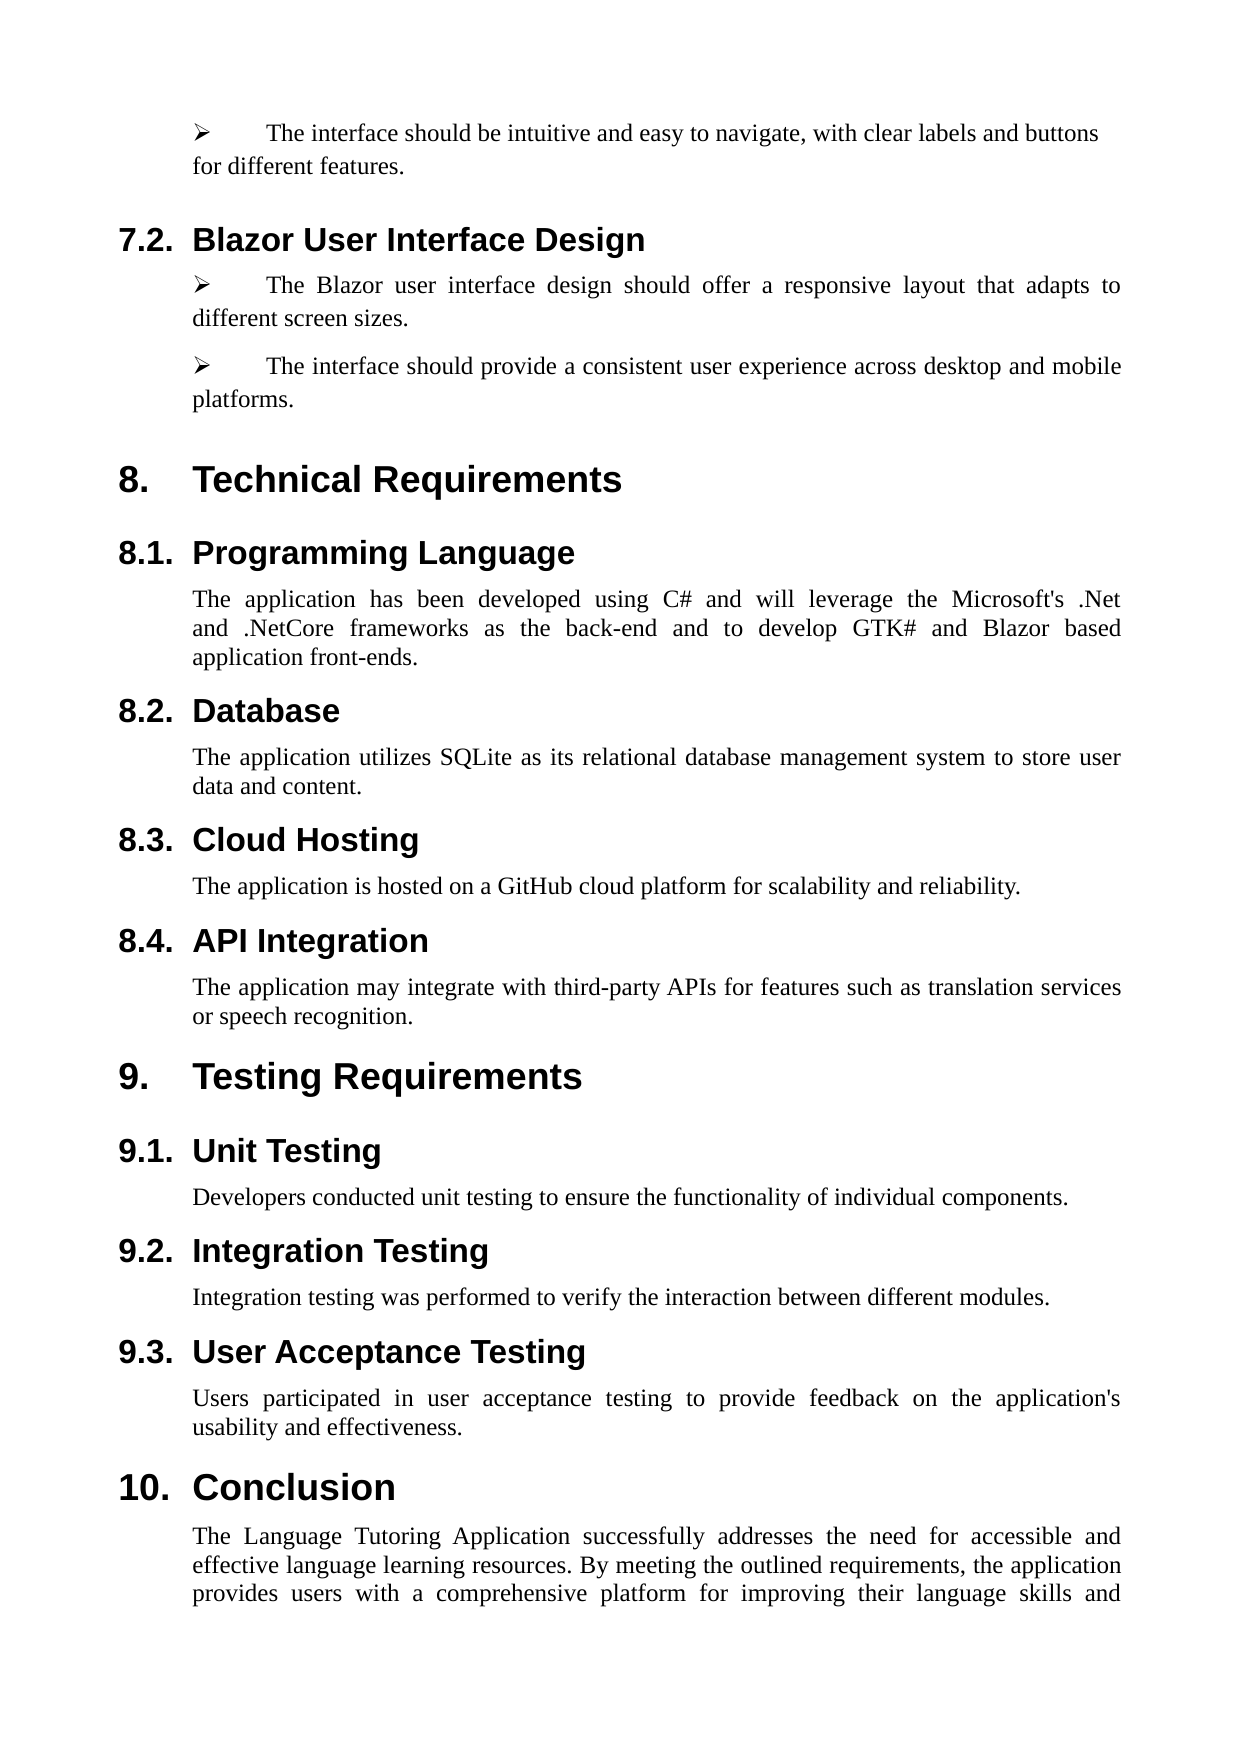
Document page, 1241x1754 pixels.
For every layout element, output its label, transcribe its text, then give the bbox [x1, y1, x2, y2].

subtitle Technical Requirements [118, 457, 1122, 500]
subtitle Blazor User Interface Design [118, 219, 1122, 258]
list The interface should be intuitive and easy to navigate, with clear labels and buttons for different features. [192, 118, 1122, 180]
text The Language Tutoring Application successfully addresses the need for accessible and effective language learning resources. By meeting the outlined requirements, the application provides users with a comprehensive platform for improving their language skills and [192, 1521, 1122, 1607]
subtitle Cloud Hosting [118, 821, 1122, 859]
subtitle Testing Requirements [118, 1054, 1122, 1098]
text The application has been developed using C# and will leverage the Microsoft's .Net and .NetCore frameworks as the back-end and to develop GTK# and Blazor based application front-ends. [192, 584, 1122, 670]
text Users participated in user acceptance testing to provide feedback on the application's usability and effectiveness. [192, 1383, 1122, 1440]
text The application may integrate with third-party APIs for features such as translation services or speech recognition. [192, 972, 1122, 1029]
subtitle API Integration [118, 921, 1122, 959]
list The Blazor user interface design should offer a responsive layout that adapts to different screen sizes. [192, 271, 1122, 332]
text The application is hosted on a GitHub cloud platform for scalability and reliability. [192, 871, 1122, 900]
subtitle Database [118, 691, 1122, 730]
subtitle Conclusion [118, 1465, 1122, 1508]
subtitle Integration Testing [118, 1231, 1122, 1270]
list The interface should provide a consistent user experience across desktop and mobile platforms. [192, 351, 1122, 413]
subtitle Unit Testing [118, 1131, 1122, 1169]
text The application utilizes SQLite as its relational database management system to store user data and content. [192, 742, 1122, 800]
text Integration testing was performed to verify the interaction between different modules. [192, 1282, 1122, 1311]
subtitle User Acceptance Testing [118, 1332, 1122, 1370]
subtitle Programming Language [118, 533, 1122, 572]
text Developers conducted unit testing to ensure the functionality of individual components. [192, 1182, 1122, 1211]
